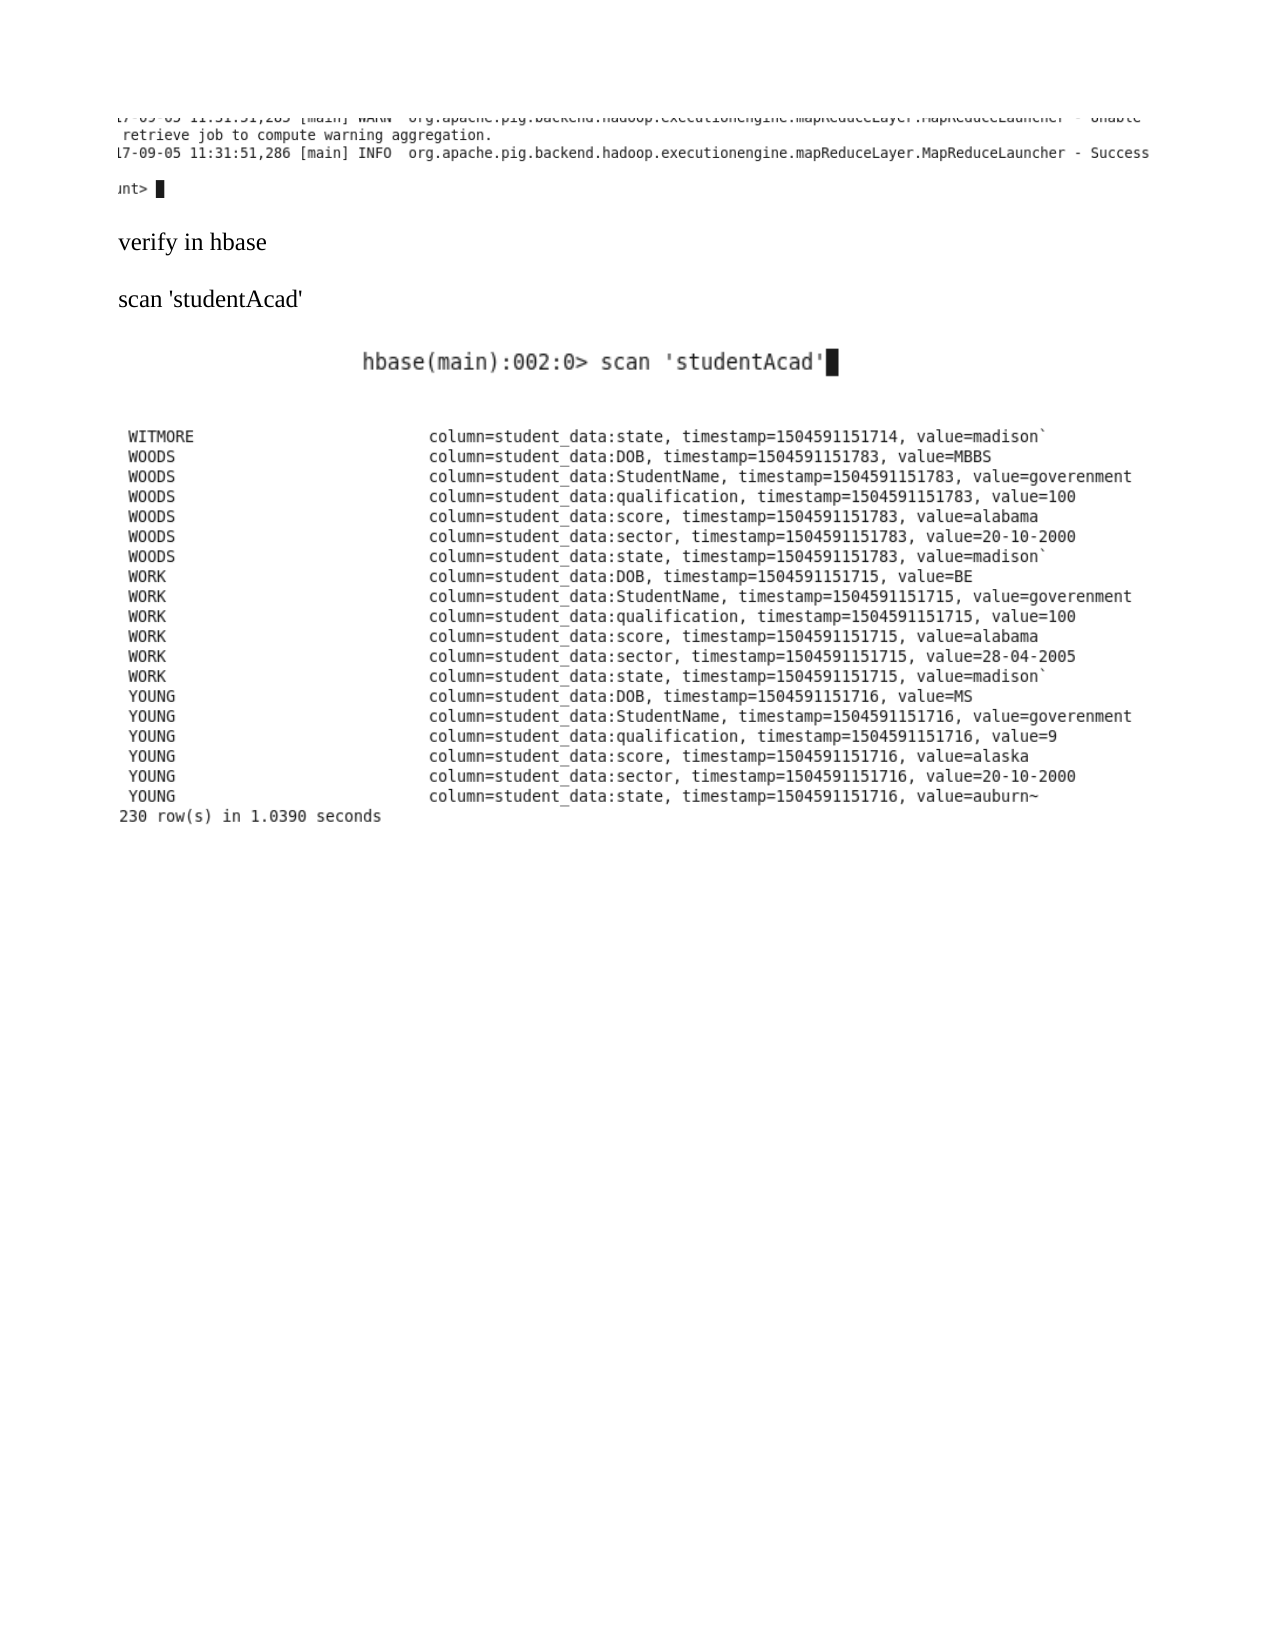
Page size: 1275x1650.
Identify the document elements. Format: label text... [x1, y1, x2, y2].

picture [118, 118, 1157, 198]
text verify in hbase [118, 227, 1157, 256]
picture [118, 428, 1157, 836]
picture [361, 341, 914, 378]
text scan 'studentAcad' [118, 284, 1157, 313]
